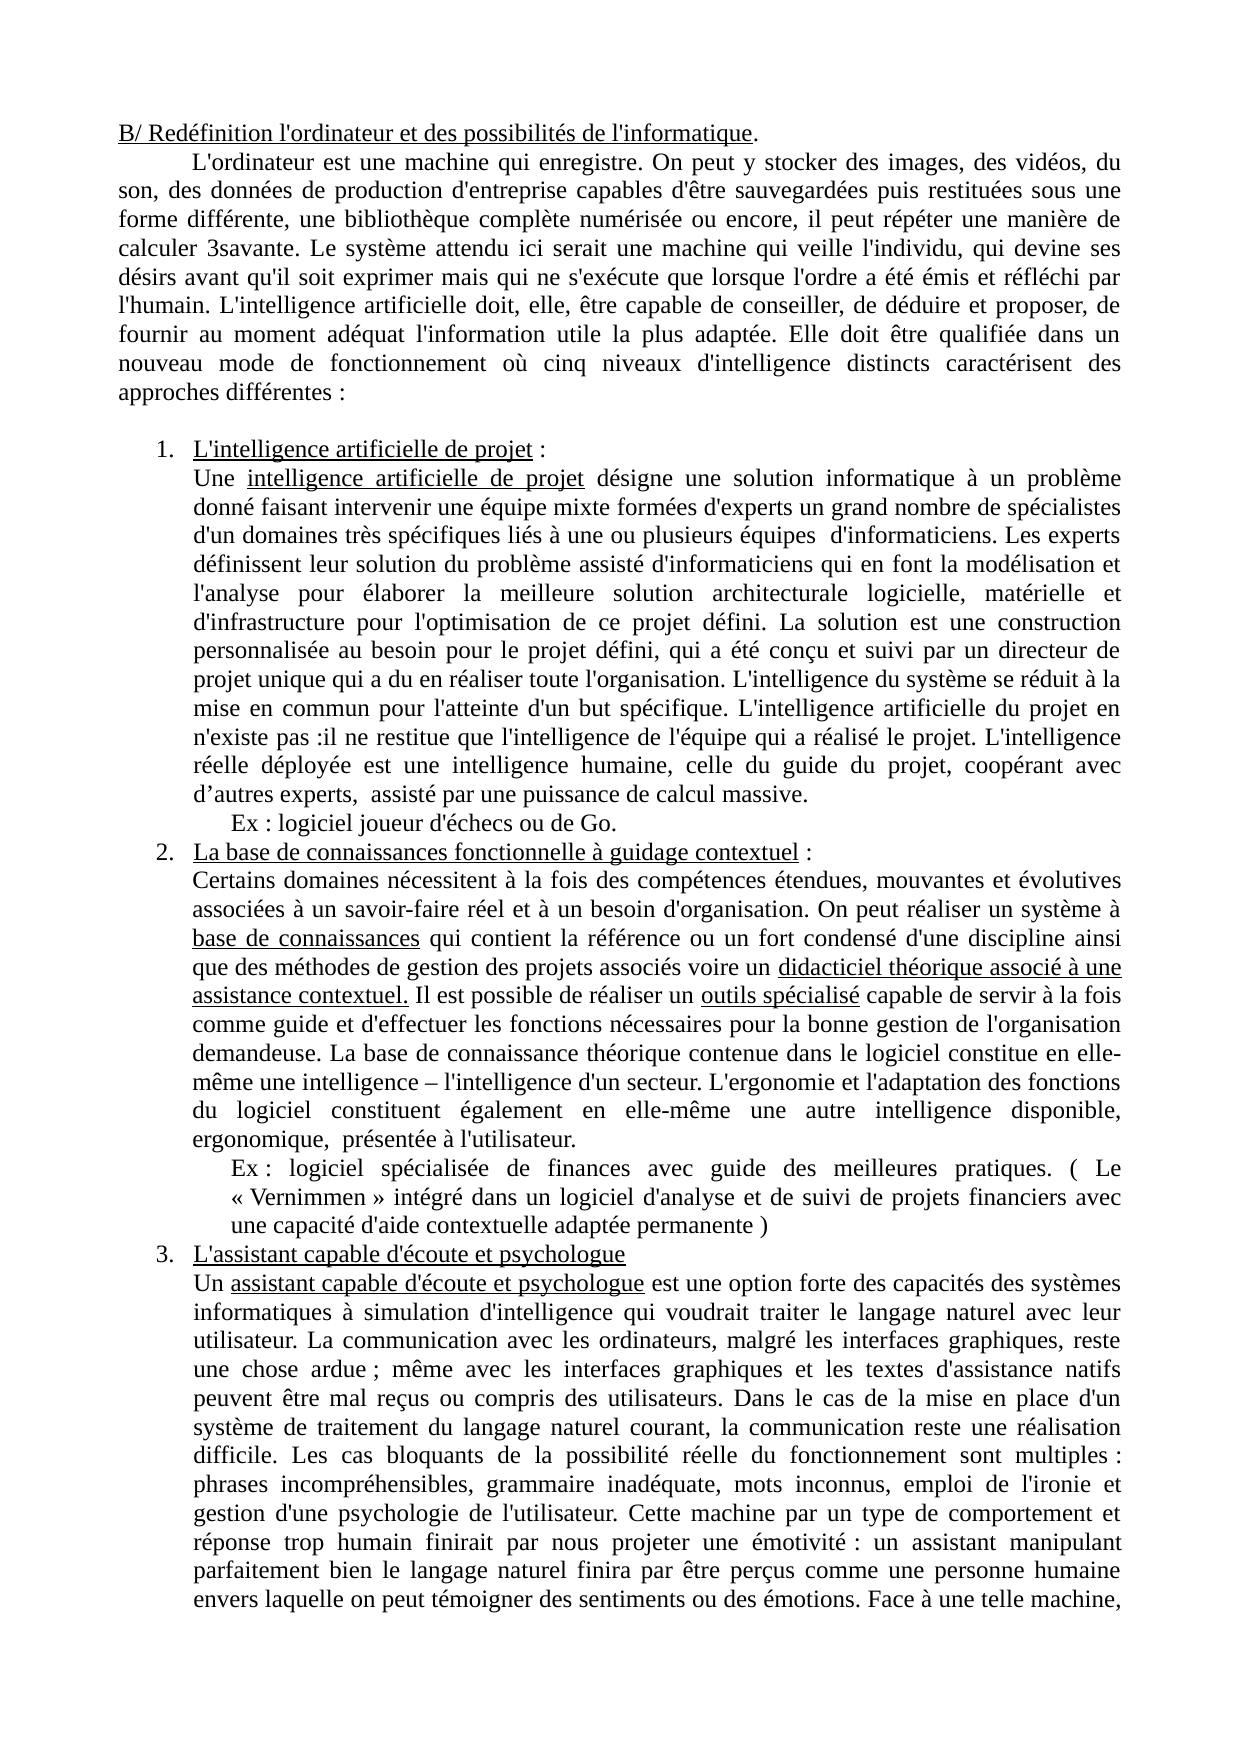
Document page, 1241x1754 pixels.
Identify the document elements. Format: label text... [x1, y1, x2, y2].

list L'assistant capable d'écoute et psychologue [156, 1239, 1122, 1268]
list Une intelligence artificielle de projet désigne une solution informatique à un problème donné faisant intervenir une équipe mixte formées d'experts un grand nombre de spécialistes d'un domaines très spécifiques liés à une ou plusieurs équipes d'informaticiens. Les experts définissent leur solution du problème assisté d'informaticiens qui en font la modélisation et l'analyse pour élaborer la meilleure solution architecturale logicielle, matérielle et d'infrastructure pour l'optimisation de ce projet défini. La solution est une construction personnalisée au besoin pour le projet défini, qui a été conçu et suivi par un directeur de projet unique qui a du en réaliser toute l'organisation. L'intelligence du système se réduit à la mise en commun pour l'atteinte d'un but spécifique. L'intelligence artificielle du projet en n'existe pas :il ne restitue que l'intelligence de l'équipe qui a réalisé le projet. L'intelligence réelle déployée est une intelligence humaine, celle du guide du projet, coopérant avec d’autres experts, assisté par une puissance de calcul massive. [156, 463, 1122, 808]
text L'ordinateur est une machine qui enregistre. On peut y stocker des images, des vidéos, du son, des données de production d'entreprise capables d'être sauvegardées puis restituées sous une forme différente, une bibliothèque complète numérisée ou encore, il peut répéter une manière de calculer 3savante. Le système attendu ici serait une machine qui veille l'individu, qui devine ses désirs avant qu'il soit exprimer mais qui ne s'exécute que lorsque l'ordre a été émis et réfléchi par l'humain. L'intelligence artificielle doit, elle, être capable de conseiller, de déduire et proposer, de fournir au moment adéquat l'information utile la plus adaptée. Elle doit être qualifiée dans un nouveau mode de fonctionnement où cinq niveaux d'intelligence distincts caractérisent des approches différentes : [118, 147, 1122, 406]
list Ex : logiciel spécialisée de finances avec guide des meilleures pratiques. ( Le « Vernimmen » intégré dans un logiciel d'analyse et de suivi de projets financiers avec une capacité d'aide contextuelle adaptée permanente ) [193, 1153, 1122, 1239]
list La base de connaissances fonctionnelle à guidage contextuel : [156, 837, 1122, 866]
list Ex : logiciel joueur d'échecs ou de Go. [193, 808, 1122, 837]
list L'intelligence artificielle de projet : [156, 434, 1122, 463]
text B/ Redéfinition l'ordinateur et des possibilités de l'informatique. [118, 118, 1122, 147]
text Certains domaines nécessitent à la fois des compétences étendues, mouvantes et évolutives associées à un savoir-faire réel et à un besoin d'organisation. On peut réaliser un système à base de connaissances qui contient la référence ou un fort condensé d'une discipline ainsi que des méthodes de gestion des projets associés voire un didacticiel théorique associé à une assistance contextuel. Il est possible de réaliser un outils spécialisé capable de servir à la fois comme guide et d'effectuer les fonctions nécessaires pour la bonne gestion de l'organisation demandeuse. La base de connaissance théorique contenue dans le logiciel constitue en elle-même une intelligence – l'intelligence d'un secteur. L'ergonomie et l'adaptation des fonctions du logiciel constituent également en elle-même une autre intelligence disponible, ergonomique, présentée à l'utilisateur. [192, 866, 1122, 1153]
list Un assistant capable d'écoute et psychologue est une option forte des capacités des systèmes informatiques à simulation d'intelligence qui voudrait traiter le langage naturel avec leur utilisateur. La communication avec les ordinateurs, malgré les interfaces graphiques, reste une chose ardue ; même avec les interfaces graphiques et les textes d'assistance natifs peuvent être mal reçus ou compris des utilisateurs. Dans le cas de la mise en place d'un système de traitement du langage naturel courant, la communication reste une réalisation difficile. Les cas bloquants de la possibilité réelle du fonctionnement sont multiples : phrases incompréhensibles, grammaire inadéquate, mots inconnus, emploi de l'ironie et gestion d'une psychologie de l'utilisateur. Cette machine par un type de comportement et réponse trop humain finirait par nous projeter une émotivité : un assistant manipulant parfaitement bien le langage naturel finira par être perçus comme une personne humaine envers laquelle on peut témoigner des sentiments ou des émotions. Face à une telle machine, [156, 1268, 1122, 1613]
